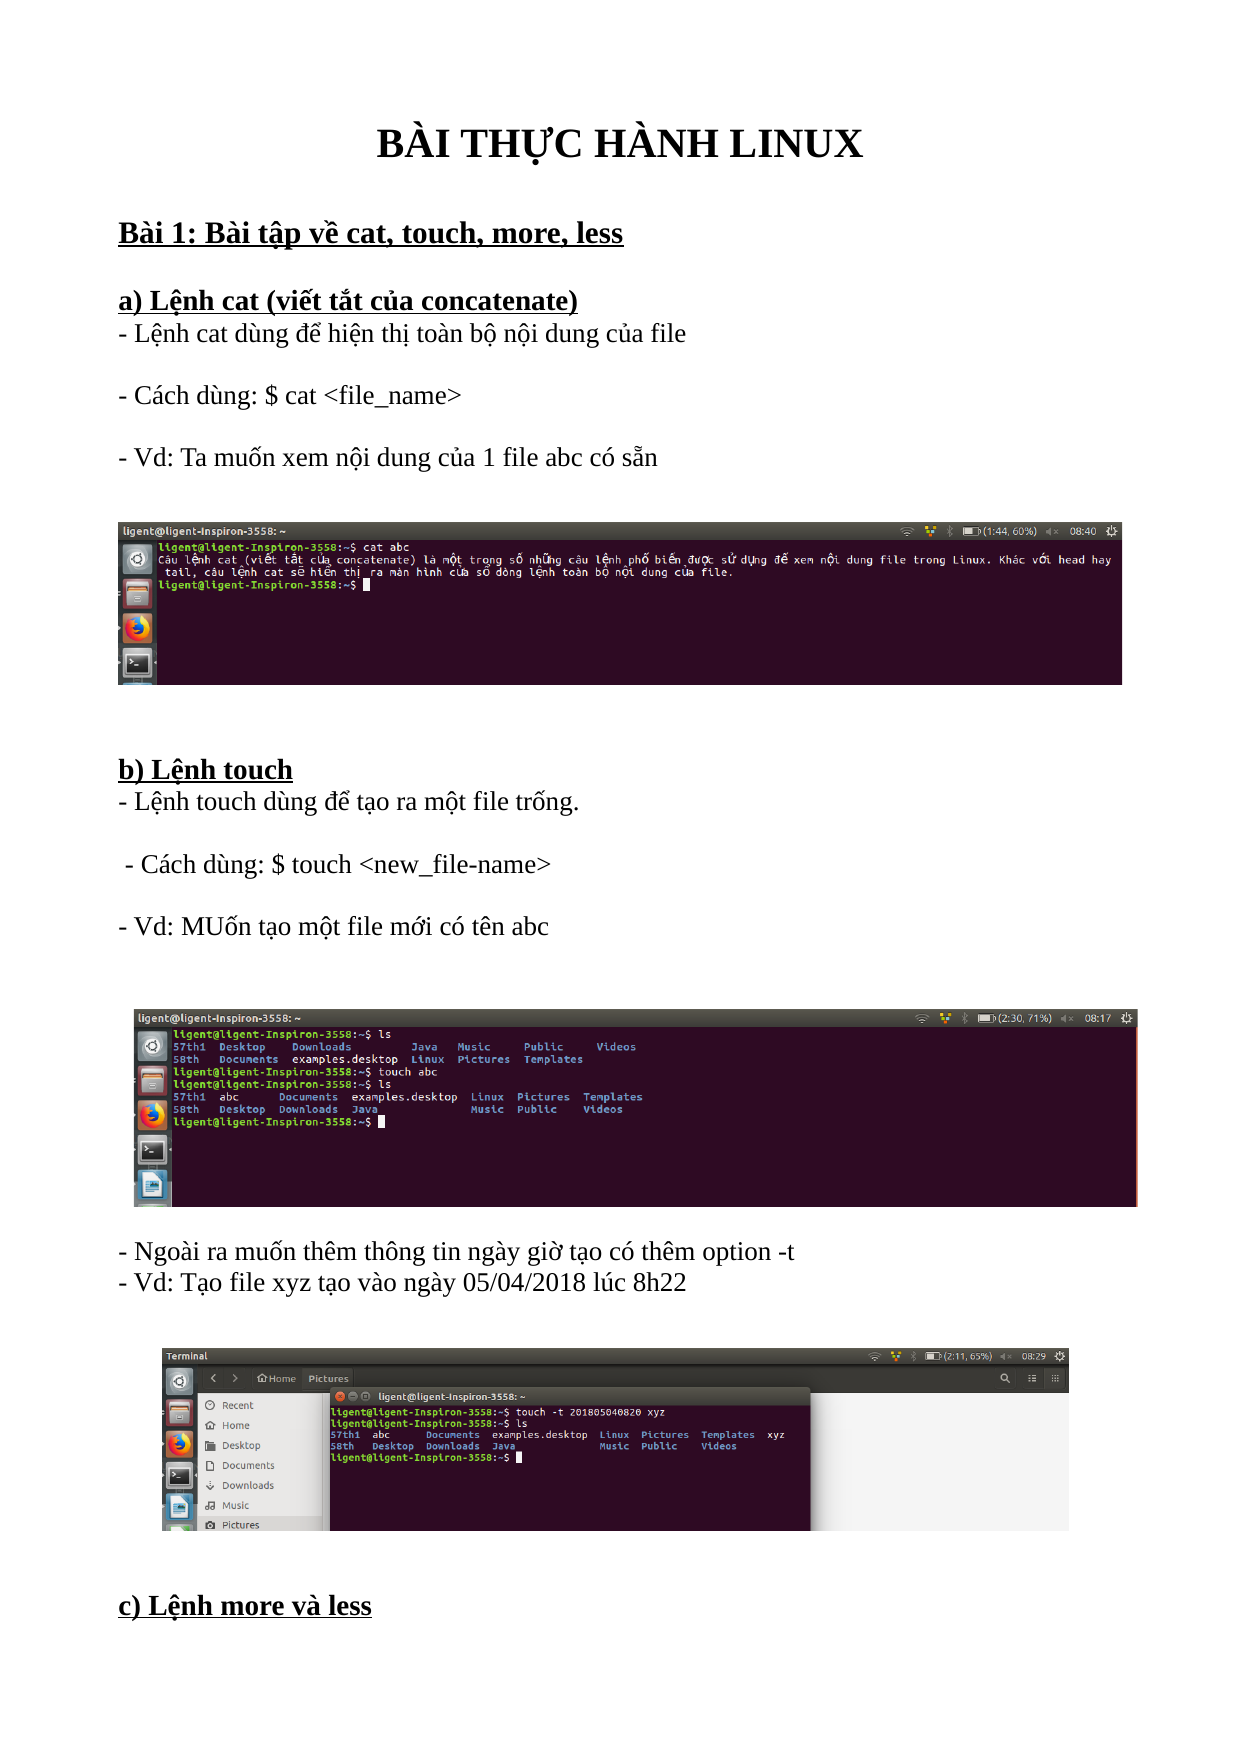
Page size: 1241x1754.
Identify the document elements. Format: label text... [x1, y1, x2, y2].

text Bài 1: Bài tập về cat, touch, more, less [118, 214, 1122, 250]
text c) Lệnh more và less [118, 1588, 1122, 1621]
picture [133, 1009, 1138, 1207]
text b) Lệnh touch [118, 752, 1122, 785]
text - Cách dùng: $ cat <file_name> [118, 379, 1122, 410]
text a) Lệnh cat (viết tắt của concatenate) [118, 283, 1122, 317]
text BÀI THỰC HÀNH LINUX [118, 118, 1122, 166]
picture [162, 1348, 1069, 1531]
text - Vd: MUốn tạo một file mới có tên abc [118, 910, 1122, 941]
text - Ngoài ra muốn thêm thông tin ngày giờ tạo có thêm option -t [118, 1235, 1122, 1266]
text - Vd: Ta muốn xem nội dung của 1 file abc có sẵn [118, 442, 1122, 473]
text - Lệnh touch dùng để tạo ra một file trống. [118, 785, 1122, 817]
text - Cách dùng: $ touch <new_file-name> [118, 848, 1122, 879]
text - Vd: Tạo file xyz tạo vào ngày 05/04/2018 lúc 8h22 [118, 1266, 1122, 1298]
text - Lệnh cat dùng để hiện thị toàn bộ nội dung của file [118, 317, 1122, 348]
